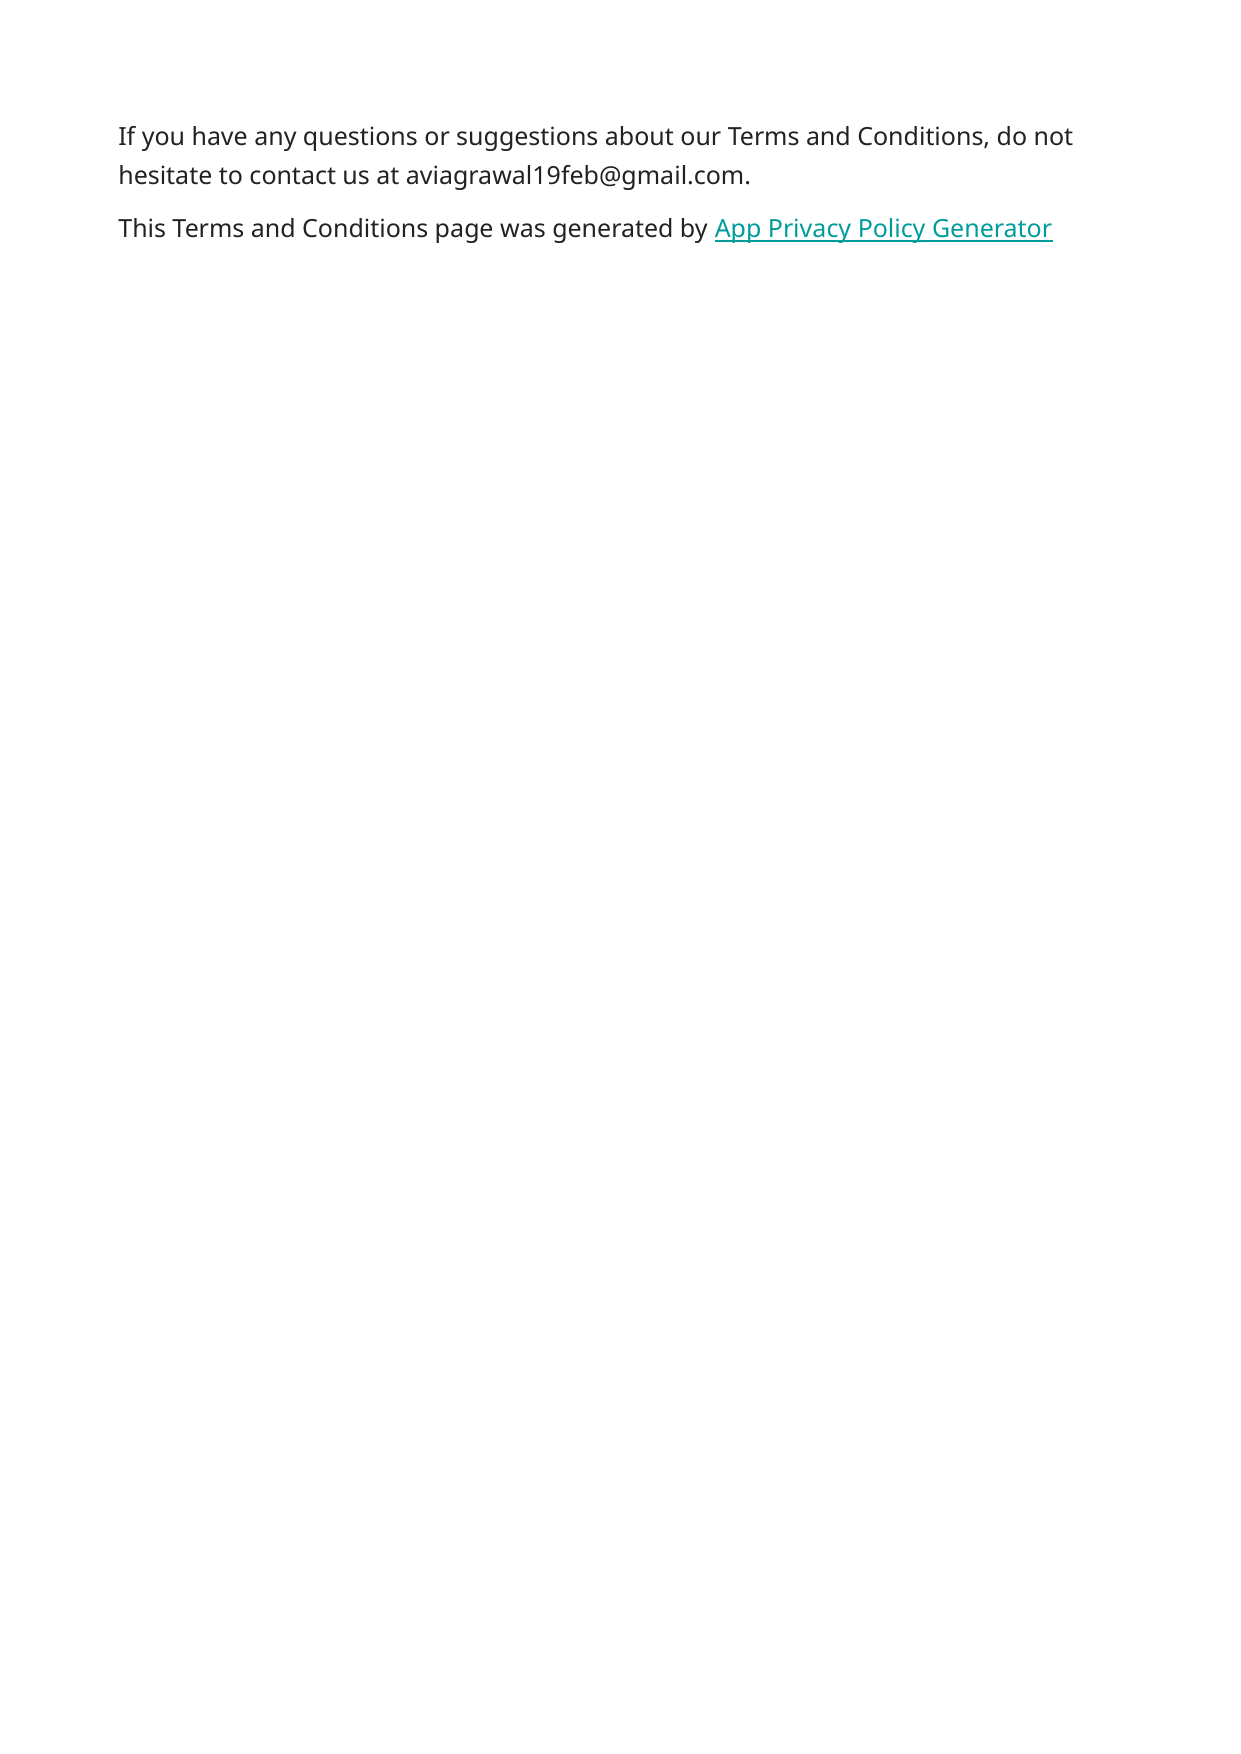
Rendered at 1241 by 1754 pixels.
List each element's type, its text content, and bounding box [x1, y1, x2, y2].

text This Terms and Conditions page was generated by App Privacy Policy Generator [118, 211, 1122, 245]
text If you have any questions or suggestions about our Terms and Conditions, do not hesitate to contact us at aviagrawal19feb@gmail.com. [118, 118, 1122, 191]
